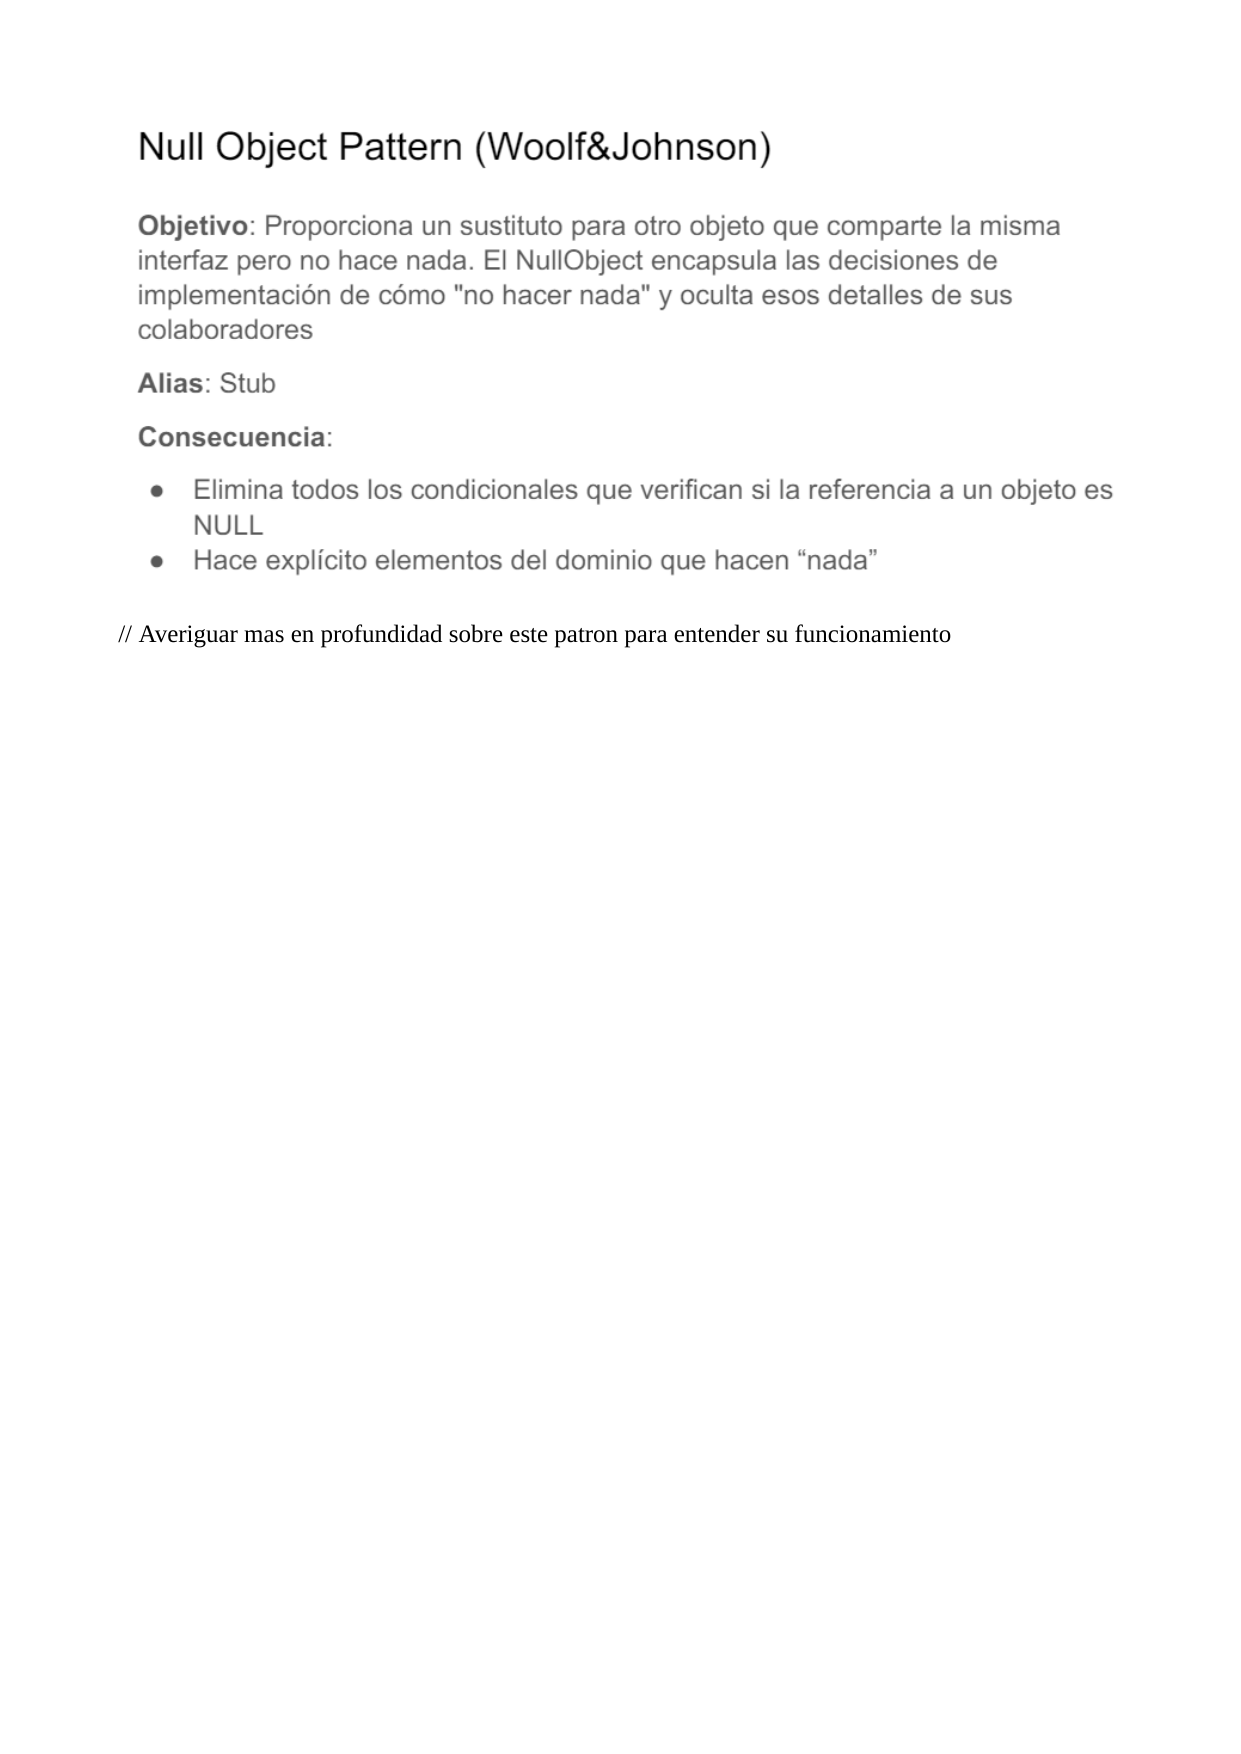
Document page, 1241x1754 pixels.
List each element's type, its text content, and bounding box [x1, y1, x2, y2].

picture [118, 118, 1123, 591]
text // Averiguar mas en profundidad sobre este patron para entender su funcionamiento [118, 619, 1122, 648]
